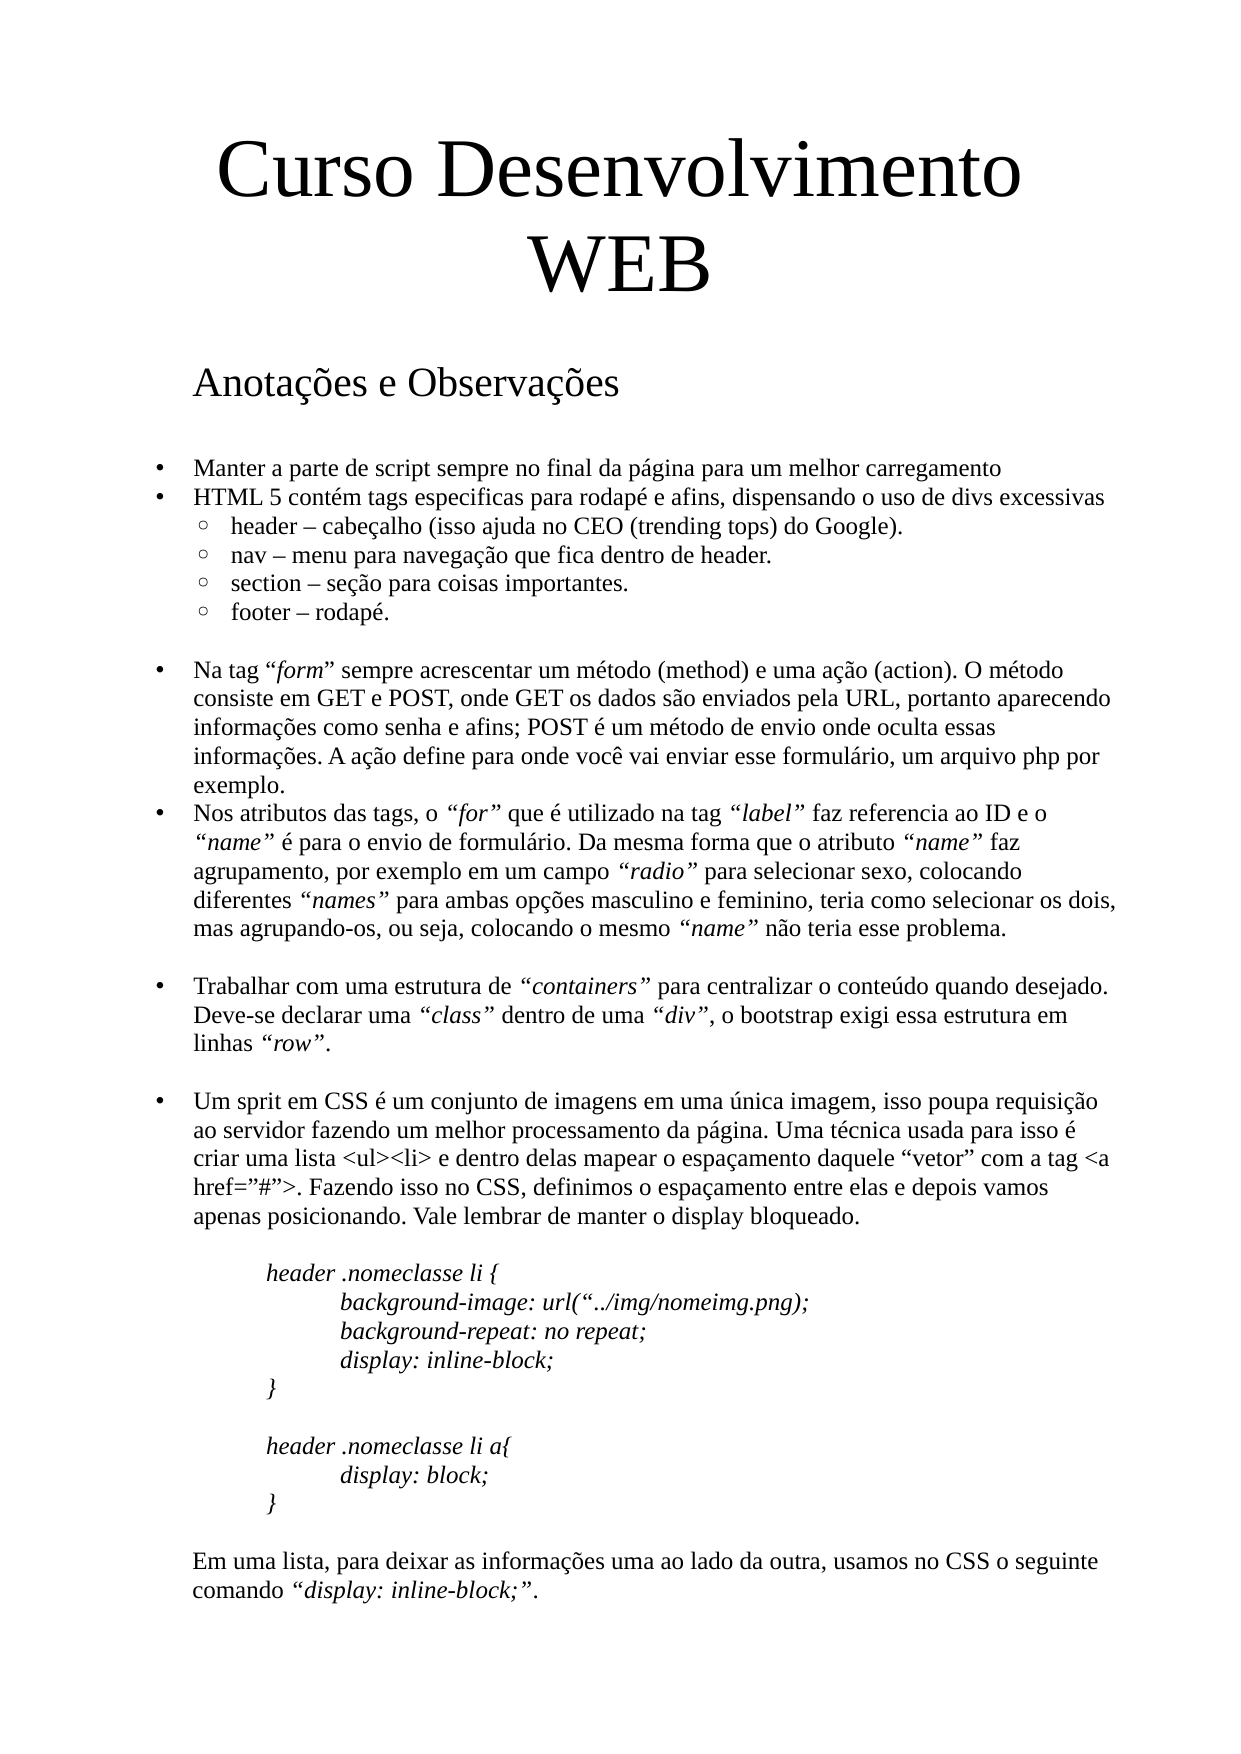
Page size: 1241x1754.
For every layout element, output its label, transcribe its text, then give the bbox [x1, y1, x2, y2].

list section – seção para coisas importantes. [193, 568, 1122, 597]
text header .nomeclasse li a{ [118, 1431, 1122, 1460]
list Na tag “form” sempre acrescentar um método (method) e uma ação (action). O método consiste em GET e POST, onde GET os dados são enviados pela URL, portanto aparecendo informações como senha e afins; POST é um método de envio onde oculta essas informações. A ação define para onde você vai enviar esse formulário, um arquivo php por exemplo. [156, 655, 1122, 798]
text display: inline-block; [118, 1345, 1122, 1373]
text display: block; [118, 1460, 1122, 1488]
list Um sprit em CSS é um conjunto de imagens em uma única imagem, isso poupa requisição ao servidor fazendo um melhor processamento da página. Uma técnica usada para isso é criar uma lista <ul><li> e dentro delas mapear o espaçamento daquele “vetor” com a tag <a href=”#”>. Fazendo isso no CSS, definimos o espaçamento entre elas e depois vamos apenas posicionando. Vale lembrar de manter o display bloqueado. [156, 1086, 1122, 1230]
text background-repeat: no repeat; [118, 1316, 1122, 1345]
text Curso Desenvolvimento WEB [118, 118, 1122, 310]
list header – cabeçalho (isso ajuda no CEO (trending tops) do Google). [193, 511, 1122, 540]
list HTML 5 contém tags especificas para rodapé e afins, dispensando o uso de divs excessivas [156, 482, 1122, 511]
list nav – menu para navegação que fica dentro de header. [193, 540, 1122, 568]
text } [118, 1488, 1122, 1517]
text background-image: url(“../img/nomeimg.png); [118, 1287, 1122, 1316]
list Trabalhar com uma estrutura de “containers” para centralizar o conteúdo quando desejado. Deve-se declarar uma “class” dentro de uma “div”, o bootstrap exigi essa estrutura em linhas “row”. [156, 971, 1122, 1057]
list footer – rodapé. [193, 597, 1122, 626]
text header .nomeclasse li { [118, 1258, 1122, 1287]
text } [118, 1373, 1122, 1402]
list Manter a parte de script sempre no final da página para um melhor carregamento [156, 453, 1122, 482]
list Nos atributos das tags, o “for” que é utilizado na tag “label” faz referencia ao ID e o “name” é para o envio de formulário. Da mesma forma que o atributo “name” faz agrupamento, por exemplo em um campo “radio” para selecionar sexo, colocando diferentes “names” para ambas opções masculino e feminino, teria como selecionar os dois, mas agrupando-os, ou seja, colocando o mesmo “name” não teria esse problema. [156, 798, 1122, 942]
text Em uma lista, para deixar as informações uma ao lado da outra, usamos no CSS o seguinte comando “display: inline-block;”. [118, 1546, 1122, 1603]
text Anotações e Observações [118, 358, 1122, 406]
